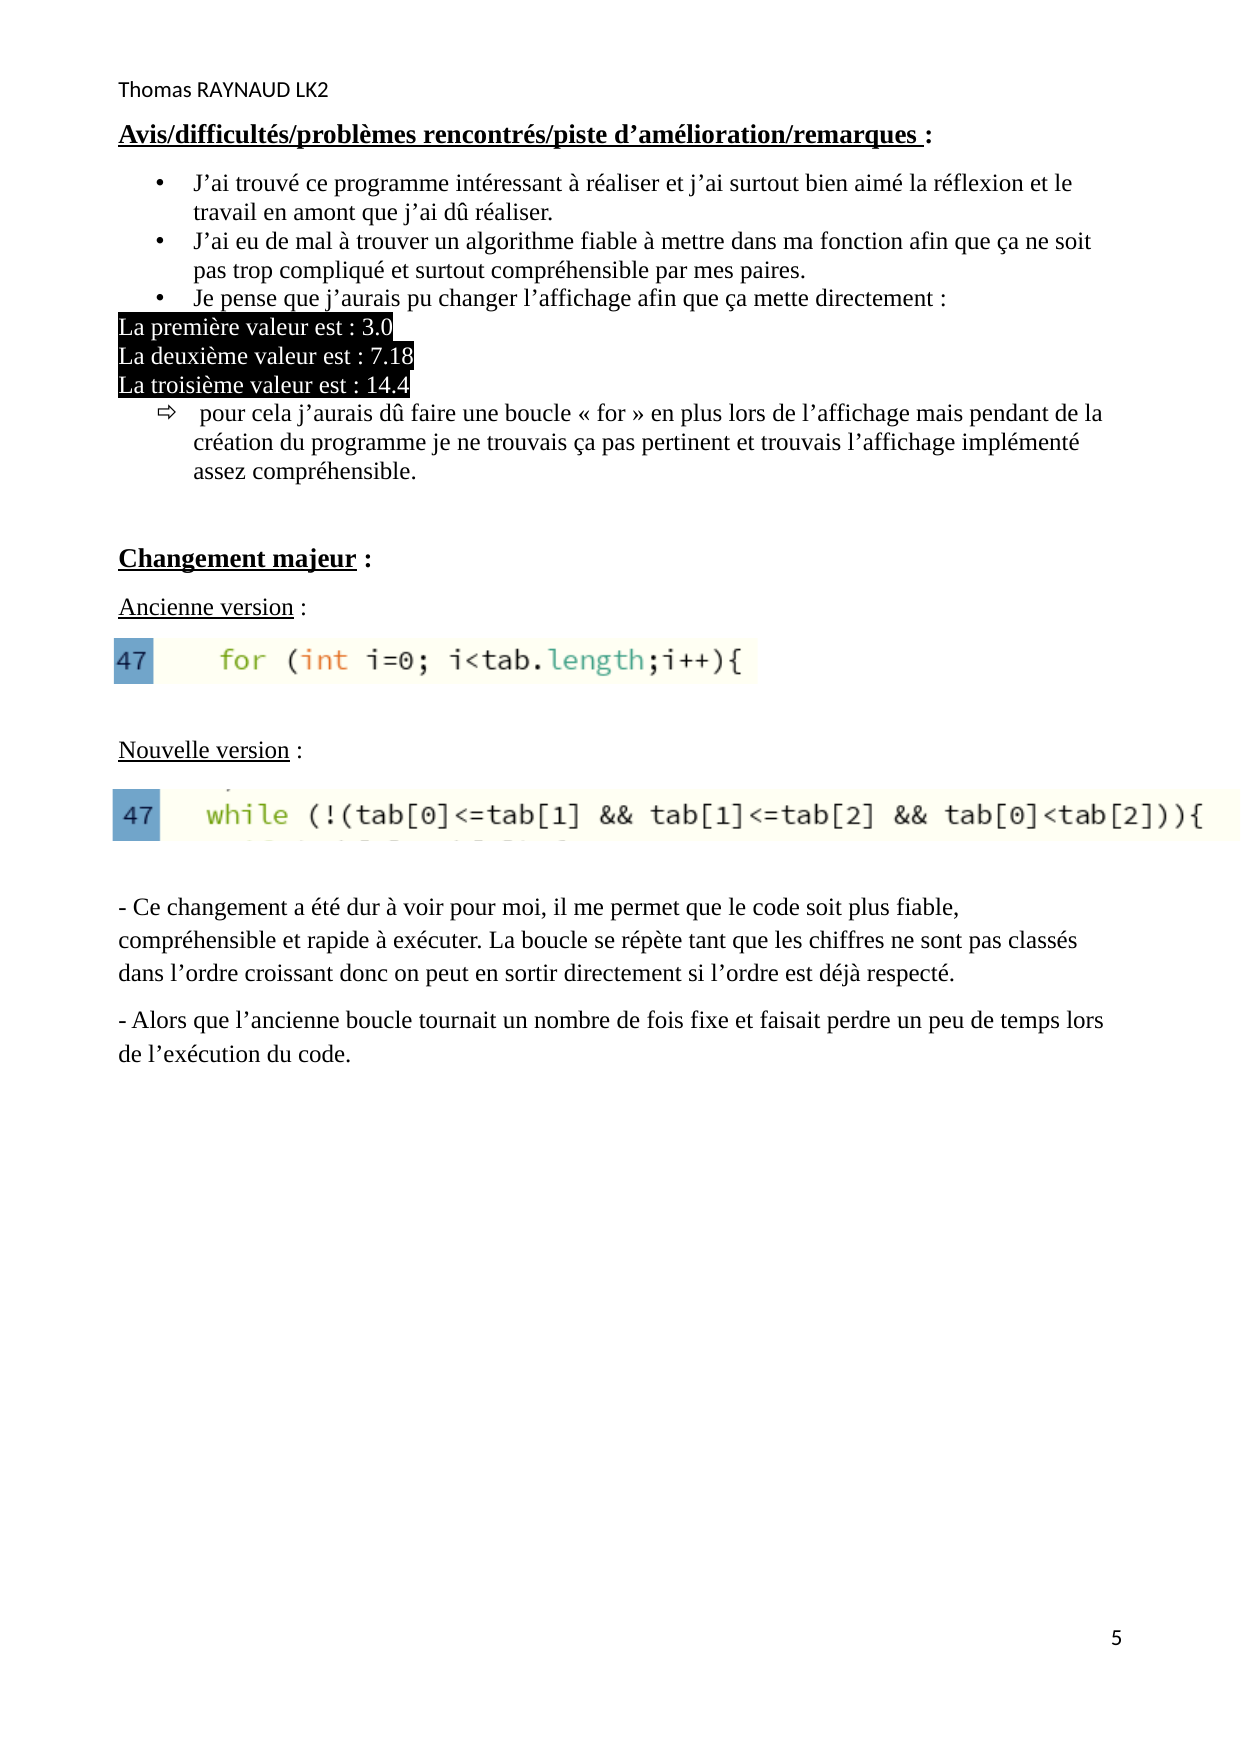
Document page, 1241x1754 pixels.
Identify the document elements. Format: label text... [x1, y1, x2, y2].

text La première valeur est : 3.0 [118, 312, 1122, 341]
list pour cela j’aurais dû faire une boucle « for » en plus lors de l’affichage mais pendant de la création du programme je ne trouvais ça pas pertinent et trouvais l’affichage implémenté assez compréhensible. [156, 398, 1122, 485]
list J’ai eu de mal à trouver un algorithme fiable à mettre dans ma fonction afin que ça ne soit pas trop compliqué et surtout compréhensible par mes paires. [156, 226, 1122, 283]
list J’ai trouvé ce programme intéressant à réaliser et j’ai surtout bien aimé la réflexion et le travail en amont que j’ai dû réaliser. [156, 168, 1122, 226]
text Nouvelle version : [118, 735, 1122, 764]
text Changement majeur : [118, 542, 1122, 573]
text - Alors que l’ancienne boucle tournait un nombre de fois fixe et faisait perdre un peu de temps lors de l’exécution du code. [118, 1006, 1122, 1067]
list Je pense que j’aurais pu changer l’affichage afin que ça mette directement : [156, 283, 1122, 312]
text - Ce changement a été dur à voir pour moi, il me permet que le code soit plus fiable, compréhensible et rapide à exécuter. La boucle se répète tant que les chiffres ne sont pas classés dans l’ordre croissant donc on peut en sortir directement si l’ordre est déjà respecté. [118, 892, 1122, 987]
text Avis/difficultés/problèmes rencontrés/piste d’amélioration/remarques : [118, 118, 1122, 149]
text La troisième valeur est : 14.4 [118, 370, 1122, 398]
text Ancienne version : [118, 592, 1122, 621]
text La deuxième valeur est : 7.18 [118, 341, 1122, 370]
